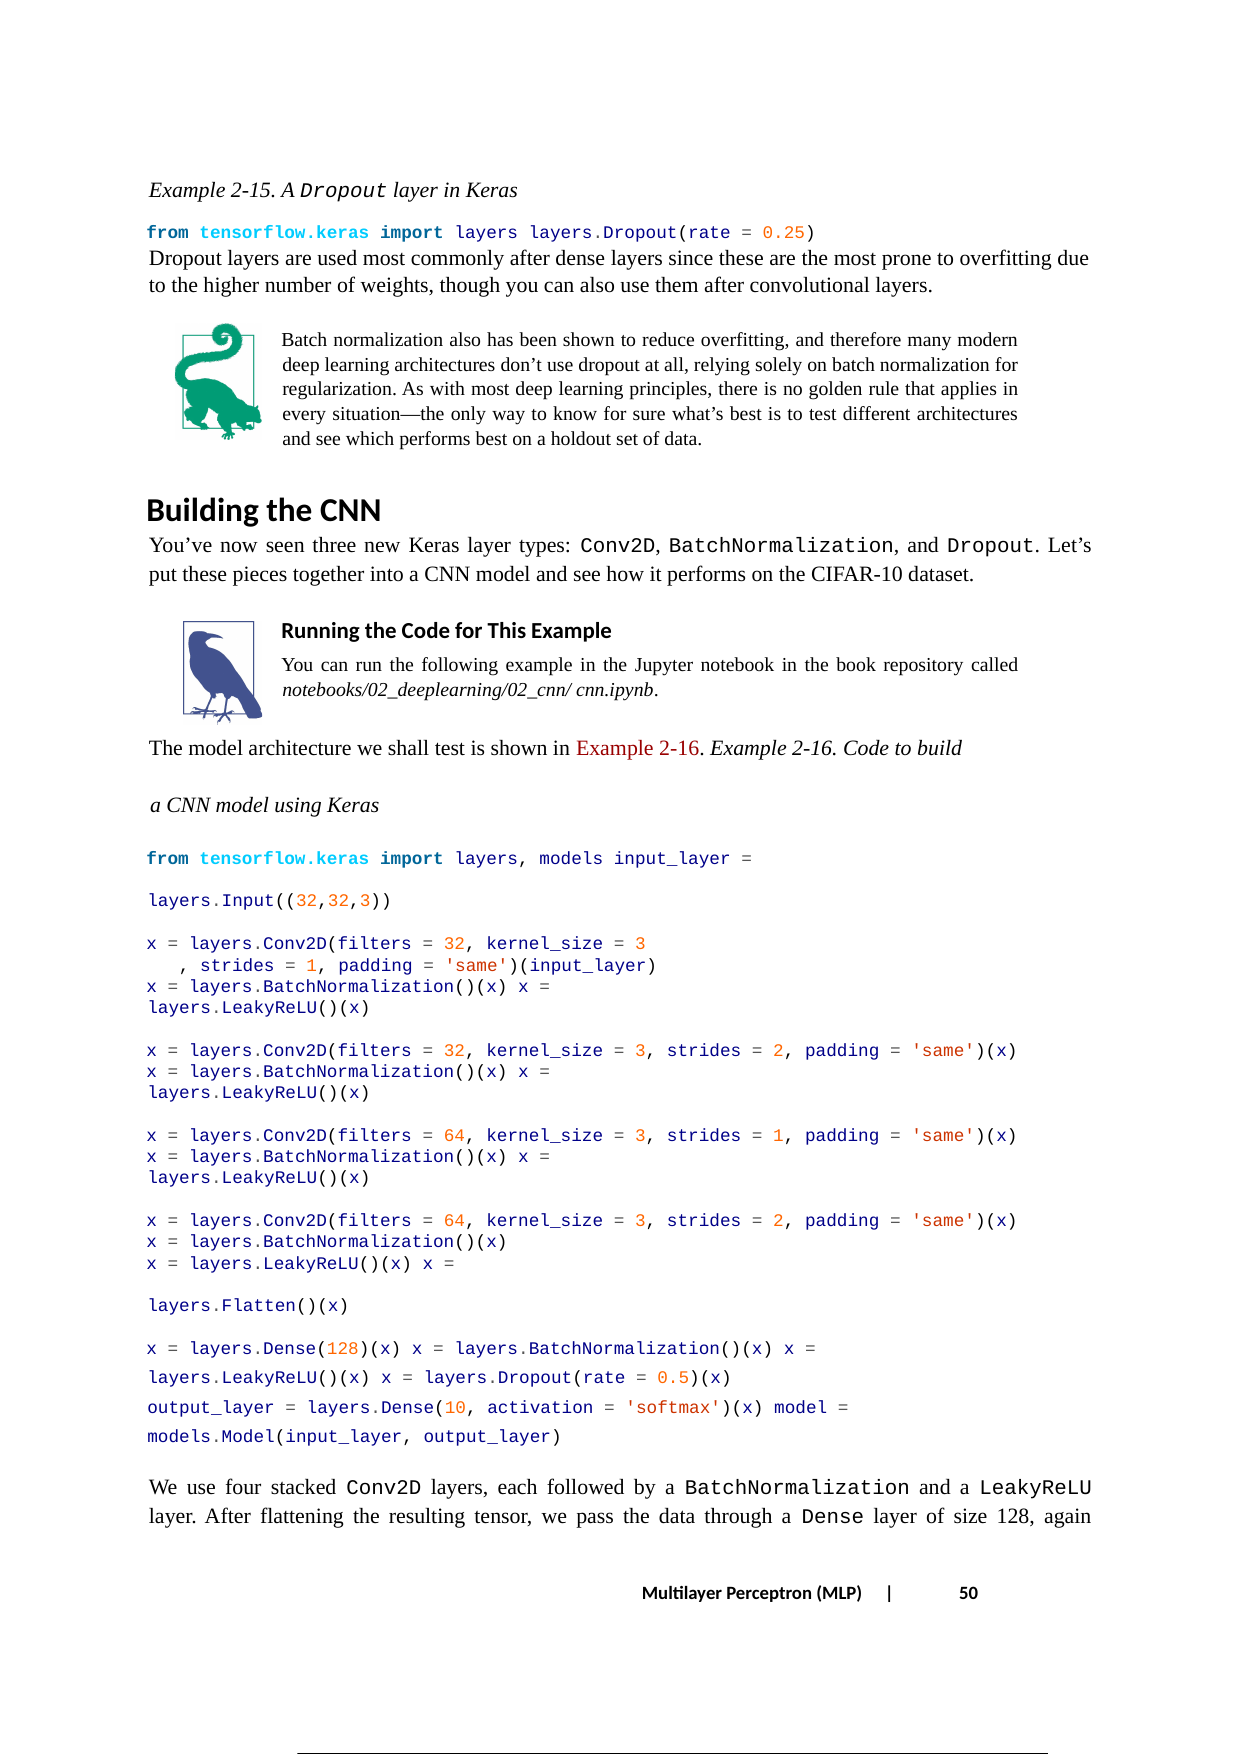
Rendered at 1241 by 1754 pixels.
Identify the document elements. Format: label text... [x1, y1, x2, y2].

text The model architecture we shall test is shown in Example 2-16. Example 2-16. Code to build a CNN model using Keras [149, 734, 968, 817]
text from tensorflow.keras import layers, models input_layer = layers.Input((32,32,3)) [146, 849, 821, 912]
text Building the CNN [146, 489, 1093, 529]
text x = layers.BatchNormalization()(x) x = layers.LeakyReLU()(x) [146, 1148, 652, 1189]
text x = layers.Dense(128)(x) x = layers.BatchNormalization()(x) x = layers.LeakyReLU()(x) x = layers.Dropout(rate = 0.5)(x) output_layer = layers.Dense(10, activation = 'softmax')(x) model = models.Model(input_layer, output_layer) [146, 1339, 856, 1448]
text Running the Code for This Example [281, 617, 1093, 644]
text x = layers.BatchNormalization()(x) [146, 1233, 1093, 1253]
text We use four stacked Conv2D layers, each followed by a BatchNormalization and a LeakyReLU layer. After flattening the resulting tensor, we pass the data through a Dense layer of size 128, again [149, 1474, 1092, 1529]
text x = layers.LeakyReLU()(x) x = layers.Flatten()(x) [146, 1254, 573, 1317]
text x = layers.Conv2D(filters = 64, kernel_size = 3, strides = 1, padding = 'same')(x) [146, 1126, 1093, 1146]
text from tensorflow.keras import layers layers.Dropout(rate = 0.25) [146, 224, 821, 244]
text x = layers.BatchNormalization()(x) x = layers.LeakyReLU()(x) [146, 1063, 652, 1104]
text Dropout layers are used most commonly after dense layers since these are the most prone to overfitting due to the higher number of weights, though you can also use them after convolutional layers. [149, 245, 1092, 298]
text x = layers.BatchNormalization()(x) x = layers.LeakyReLU()(x) [146, 978, 652, 1019]
text x = layers.Conv2D(filters = 32, kernel_size = 3 [146, 934, 1093, 955]
text x = layers.Conv2D(filters = 64, kernel_size = 3, strides = 2, padding = 'same')(x) [146, 1211, 1093, 1231]
text x = layers.Conv2D(filters = 32, kernel_size = 3, strides = 2, padding = 'same')(x) [146, 1041, 1093, 1061]
text You’ve now seen three new Keras layer types: Conv2D, BatchNormalization, and Dropout. Let’s put these pieces together into a CNN model and see how it performs on the CIFAR-10 dataset. [149, 532, 1092, 586]
text You can run the following example in the Jupyter notebook in the book repository called notebooks/02_deeplearning/02_cnn/ cnn.ipynb. [281, 653, 1019, 701]
text Example 2-15. A Dropout layer in Keras [149, 177, 1091, 204]
text Batch normalization also has been shown to reduce overfitting, and therefore many modern deep learning architectures don’t use dropout at all, relying solely on batch normalization for regularization. As with most deep learning principles, there is no golden rule that applies in every situation—the only way to know for sure what’s best is to test different architectures and see which performs best on a holdout set of data. [281, 328, 1019, 449]
text , strides = 1, padding = 'same')(input_layer) [146, 956, 1093, 976]
